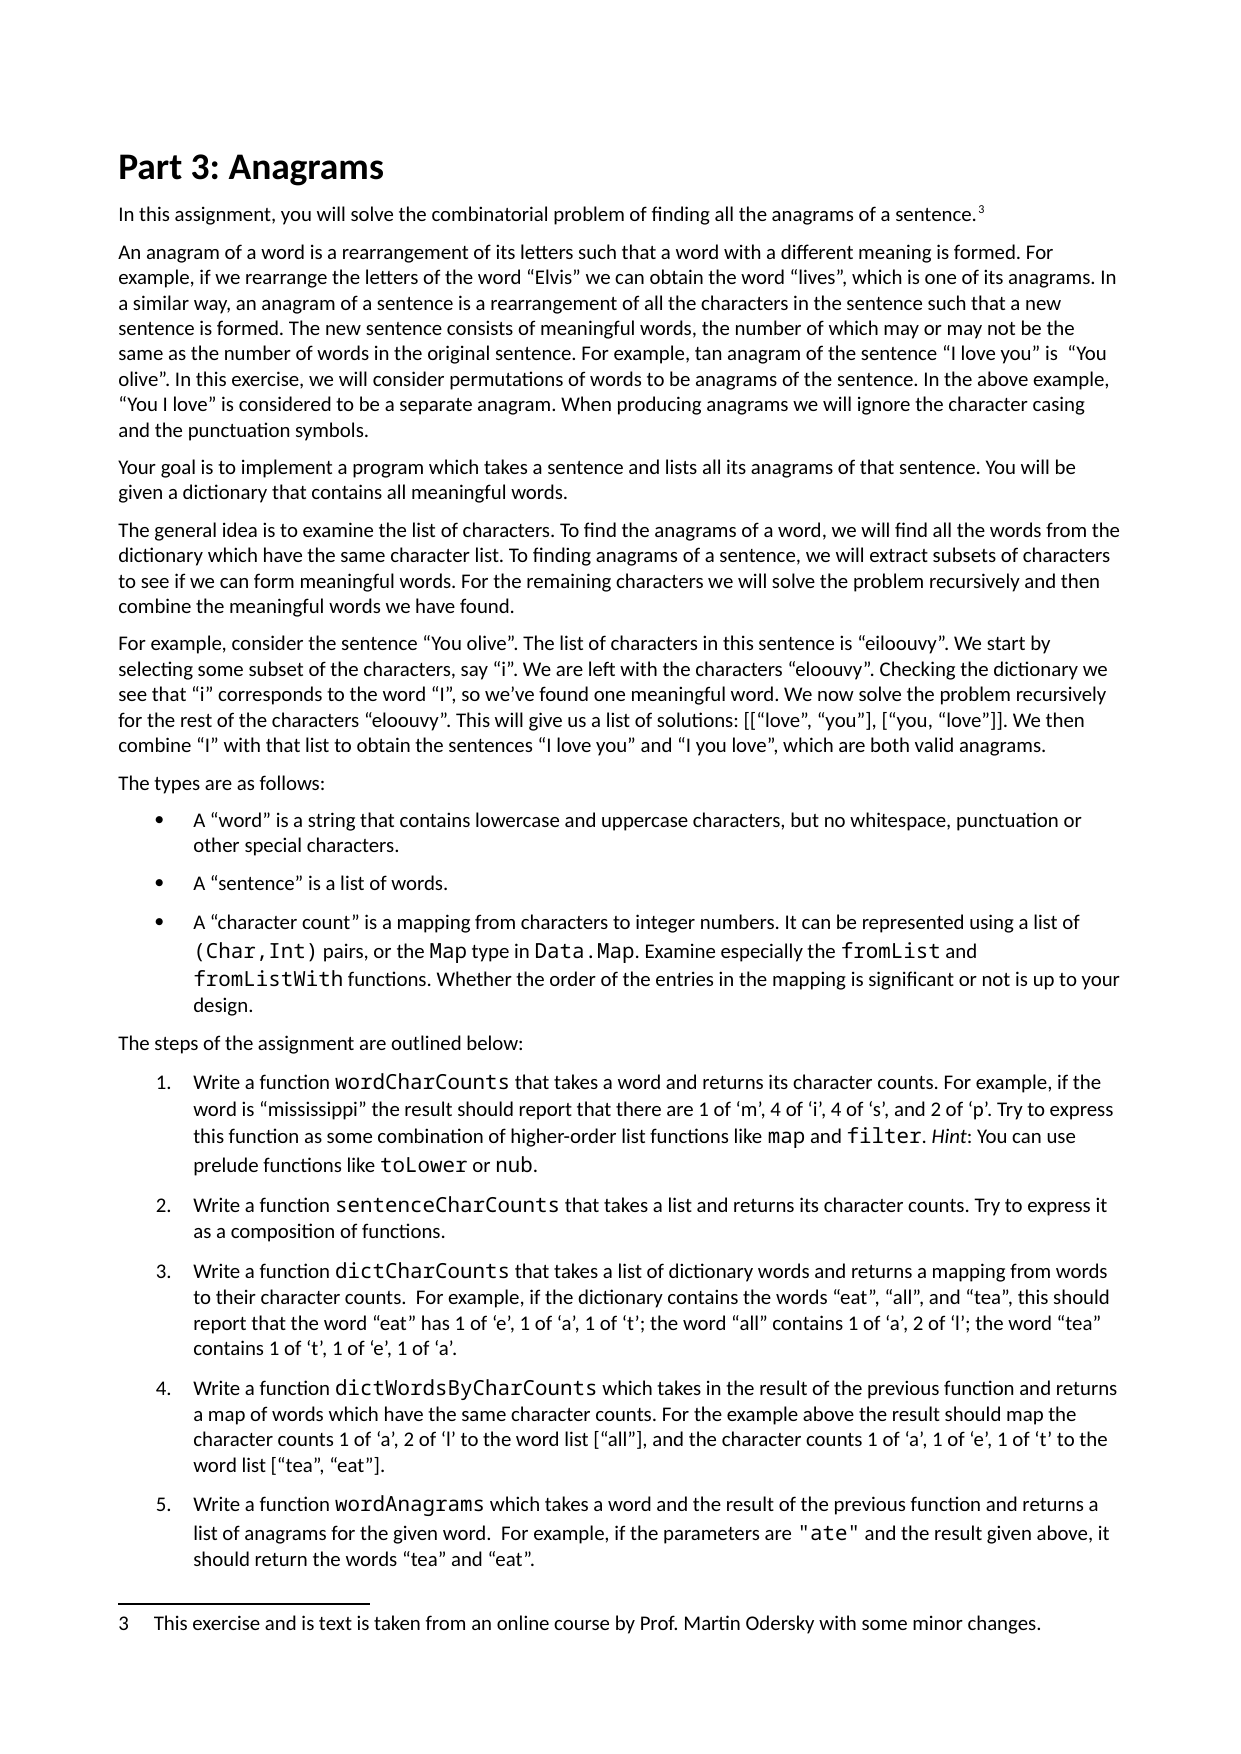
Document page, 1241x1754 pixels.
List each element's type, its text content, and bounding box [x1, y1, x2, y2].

list A “sentence” is a list of words. [156, 870, 1122, 895]
text The general idea is to examine the list of characters. To find the anagrams of a word, we will find all the words from the dictionary which have the same character list. To finding anagrams of a sentence, we will extract subsets of characters to see if we can form meaningful words. For the remaining characters we will solve the problem recursively and then combine the meaningful words we have found. [118, 517, 1122, 619]
subtitle Part 3: Anagrams [118, 143, 1122, 189]
list A “character count” is a mapping from characters to integer numbers. It can be represented using a list of (Char,Int) pairs, or the Map type in Data.Map. Examine especially the fromList and fromListWith functions. Whether the order of the entries in the mapping is significant or not is up to your design. [156, 907, 1122, 1018]
list A “word” is a string that contains lowercase and uppercase characters, but no whitespace, punctuation or other special characters. [156, 807, 1122, 858]
text This exercise and is text is taken from an online course by Prof. Martin Odersky with some minor changes. [118, 1610, 1122, 1636]
list Write a function dictWordsByCharCounts which takes in the result of the previous function and returns a map of words which have the same character counts. For the example above the result should map the character counts 1 of ‘a’, 2 of ‘l’ to the word list [“all”], and the character counts 1 of ‘a’, 1 of ‘e’, 1 of ‘t’ to the word list [“tea”, “eat”]. [156, 1373, 1122, 1477]
text The types are as follows: [118, 770, 1122, 795]
text An anagram of a word is a rearrangement of its letters such that a word with a different meaning is formed. For example, if we rearrange the letters of the word “Elvis” we can obtain the word “lives”, which is one of its anagrams. In a similar way, an anagram of a sentence is a rearrangement of all the characters in the sentence such that a new sentence is formed. The new sentence consists of meaningful words, the number of which may or may not be the same as the number of words in the original sentence. For example, tan anagram of the sentence “I love you” is “You olive”. In this exercise, we will consider permutations of words to be anagrams of the sentence. In the above example, “You I love” is considered to be a separate anagram. When producing anagrams we will ignore the character casing and the punctuation symbols. [118, 239, 1122, 442]
text In this assignment, you will solve the combinatorial problem of finding all the anagrams of a sentence. [118, 201, 1122, 227]
text Your goal is to implement a program which takes a sentence and lists all its anagrams of that sentence. You will be given a dictionary that contains all meaningful words. [118, 454, 1122, 505]
list Write a function wordCharCounts that takes a word and returns its character counts. For example, if the word is “mississippi” the result should report that there are 1 of ‘m’, 4 of ‘i’, 4 of ‘s’, and 2 of ‘p’. Try to express this function as some combination of higher-order list functions like map and filter. Hint: You can use prelude functions like toLower or nub. [156, 1067, 1122, 1178]
list Write a function wordAnagrams which takes a word and the result of the previous function and returns a list of anagrams for the given word. For example, if the parameters are "ate" and the result given above, it should return the words “tea” and “eat”. [156, 1489, 1122, 1572]
list Write a function dictCharCounts that takes a list of dictionary words and returns a mapping from words to their character counts. For example, if the dictionary contains the words “eat”, “all”, and “tea”, this should report that the word “eat” has 1 of ‘e’, 1 of ‘a’, 1 of ‘t’; the word “all” contains 1 of ‘a’, 2 of ‘l’; the word “tea” contains 1 of ‘t’, 1 of ‘e’, 1 of ‘a’. [156, 1256, 1122, 1361]
text For example, consider the sentence “You olive”. The list of characters in this sentence is “eiloouvy”. We start by selecting some subset of the characters, say “i”. We are left with the characters “eloouvy”. Checking the dictionary we see that “i” corresponds to the word “I”, so we’ve found one meaningful word. We now solve the problem recursively for the rest of the characters “eloouvy”. This will give us a list of solutions: [[“love”, “you”], [“you, “love”]]. We then combine “I” with that list to obtain the sentences “I love you” and “I you love”, which are both valid anagrams. [118, 631, 1122, 758]
text The steps of the assignment are outlined below: [118, 1030, 1122, 1055]
list Write a function sentenceCharCounts that takes a list and returns its character counts. Try to express it as a composition of functions. [156, 1190, 1122, 1244]
